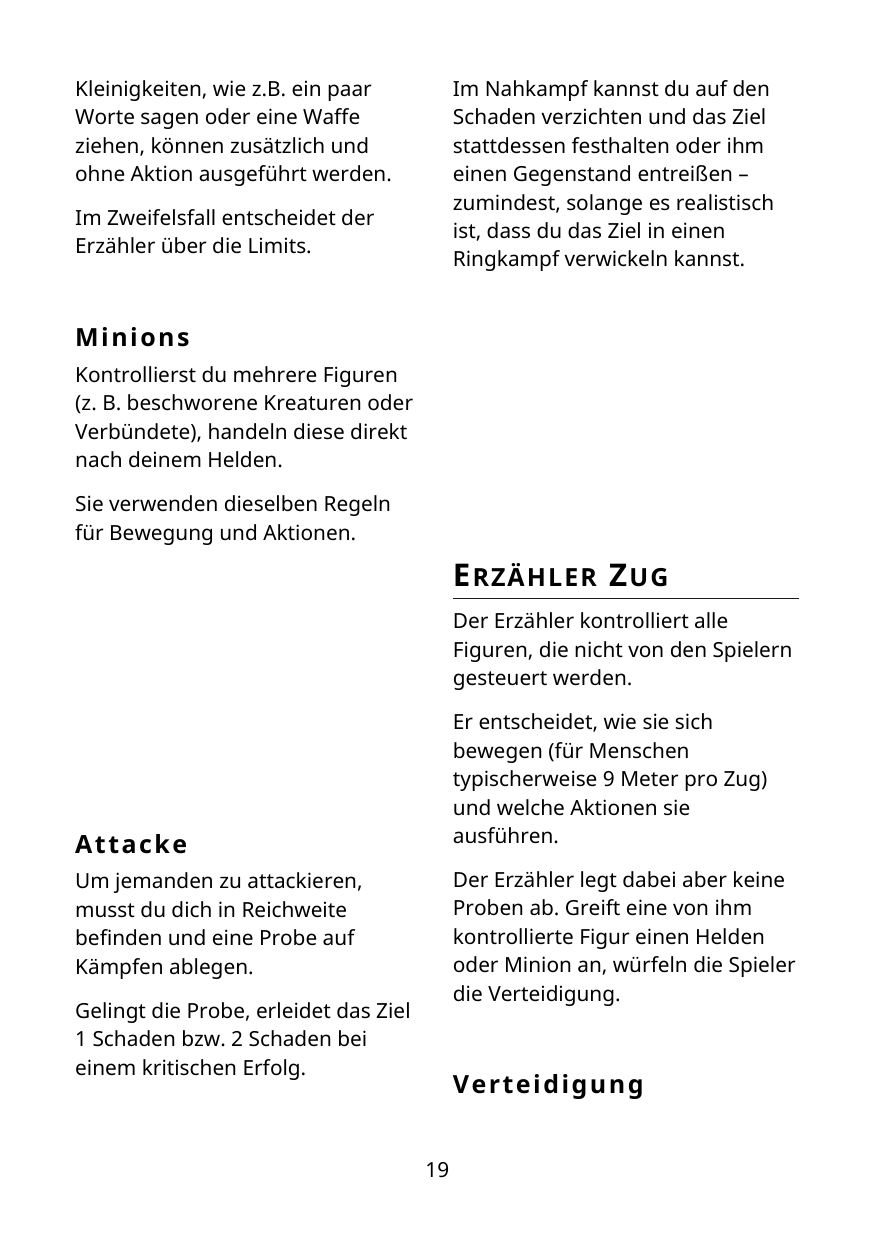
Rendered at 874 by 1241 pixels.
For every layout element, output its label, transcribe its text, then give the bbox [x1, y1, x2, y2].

text Im Zweifelsfall entscheidet der Erzähler über die Limits. [75, 203, 421, 260]
subtitle Minions [75, 320, 421, 354]
subtitle Verteidigung [453, 1067, 799, 1101]
text Der Erzähler legt dabei aber keine Proben ab. Greift eine von ihm kontrollierte Figur einen Helden oder Minion an, würfeln die Spieler die Verteidigung. [453, 865, 799, 1007]
text Sie verwenden dieselben Regeln für Bewegung und Aktionen. [75, 489, 421, 546]
subtitle Erzähler Zug [453, 553, 799, 598]
text Kontrollierst du mehrere Figuren (z. B. beschworene Kreaturen oder Verbündete), handeln diese direkt nach deinem Helden. [75, 360, 421, 474]
text Gelingt die Probe, erleidet das Ziel 1 Schaden bzw. 2 Schaden bei einem kritischen Erfolg. [75, 996, 421, 1081]
text Im Nahkampf kannst du auf den Schaden verzichten und das Ziel stattdessen festhalten oder ihm einen Gegenstand entreißen – zumindest, solange es realistisch ist, dass du das Ziel in einen Ringkampf verwickeln kannst. [453, 74, 799, 273]
text Um jemanden zu attackieren, musst du dich in Reichweite befinden und eine Probe auf Kämpfen ablegen. [75, 867, 421, 980]
text Er entscheidet, wie sie sich bewegen (für Menschen typischerweise 9 Meter pro Zug) und welche Aktionen sie ausführen. [453, 707, 799, 849]
text Der Erzähler kontrolliert alle Figuren, die nicht von den Spielern gesteuert werden. [453, 606, 799, 692]
text Kleinigkeiten, wie z.B. ein paar Worte sagen oder eine Waffe ziehen, können zusätzlich und ohne Aktion ausgeführt werden. [75, 74, 421, 188]
subtitle Attacke [75, 826, 421, 860]
